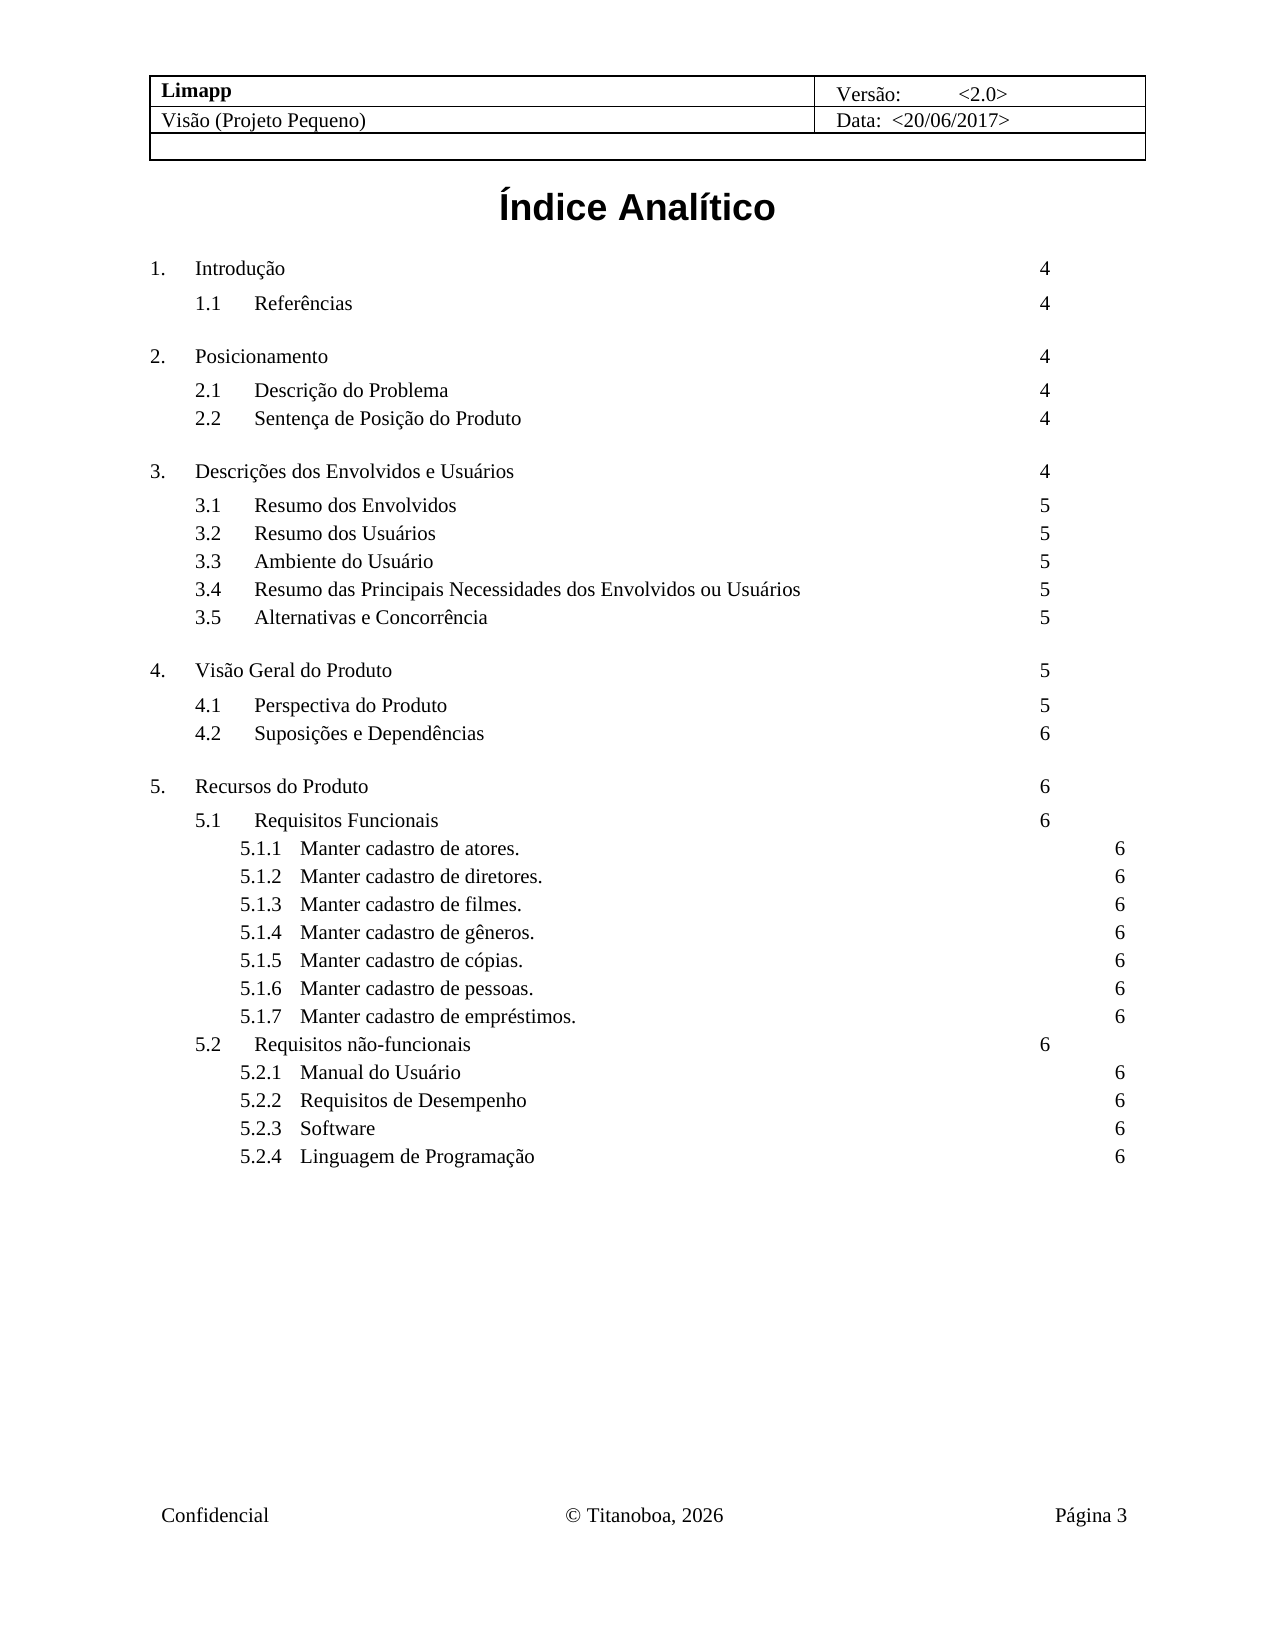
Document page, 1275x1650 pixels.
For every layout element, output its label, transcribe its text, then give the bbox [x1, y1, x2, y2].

text 5.2 Requisitos não-funcionais 6 [195, 1029, 1050, 1057]
text 4.2 Suposições e Dependências 6 [195, 718, 1050, 746]
text 3.3 Ambiente do Usuário 5 [195, 546, 1050, 574]
text 5.1.3 Manter cadastro de filmes. 6 [240, 889, 1125, 917]
text 4. Visão Geral do Produto 5 [150, 656, 1050, 683]
text Índice Analítico [150, 185, 1125, 228]
text 5.1 Requisitos Funcionais 6 [195, 805, 1050, 833]
text 5.2.3 Software 6 [240, 1113, 1125, 1141]
text 1. Introdução 4 [150, 253, 1050, 282]
text 2. Posicionamento 4 [150, 341, 1050, 369]
text 5.2.2 Requisitos de Desempenho 6 [240, 1085, 1125, 1113]
text 5.2.1 Manual do Usuário 6 [240, 1057, 1125, 1085]
text 5. Recursos do Produto 6 [150, 771, 1050, 799]
text 5.1.7 Manter cadastro de empréstimos. 6 [240, 1001, 1125, 1029]
text 5.1.6 Manter cadastro de pessoas. 6 [240, 973, 1125, 1001]
text 4.1 Perspectiva do Produto 5 [195, 690, 1050, 718]
text 5.1.1 Manter cadastro de atores. 6 [240, 833, 1125, 861]
text 2.2 Sentença de Posição do Produto 4 [195, 403, 1050, 431]
text 3.2 Resumo dos Usuários 5 [195, 518, 1050, 546]
text 2.1 Descrição do Problema 4 [195, 375, 1050, 403]
text 5.1.5 Manter cadastro de cópias. 6 [240, 945, 1125, 973]
text 5.1.4 Manter cadastro de gêneros. 6 [240, 917, 1125, 945]
text 1.1 Referências 4 [195, 288, 1050, 316]
text 3.1 Resumo dos Envolvidos 5 [195, 490, 1050, 518]
text 5.1.2 Manter cadastro de diretores. 6 [240, 861, 1125, 889]
text 3.5 Alternativas e Concorrência 5 [195, 602, 1050, 631]
text 3.4 Resumo das Principais Necessidades dos Envolvidos ou Usuários 5 [195, 574, 1050, 602]
text 3. Descrições dos Envolvidos e Usuários 4 [150, 456, 1050, 484]
text 5.2.4 Linguagem de Programação 6 [240, 1141, 1125, 1169]
